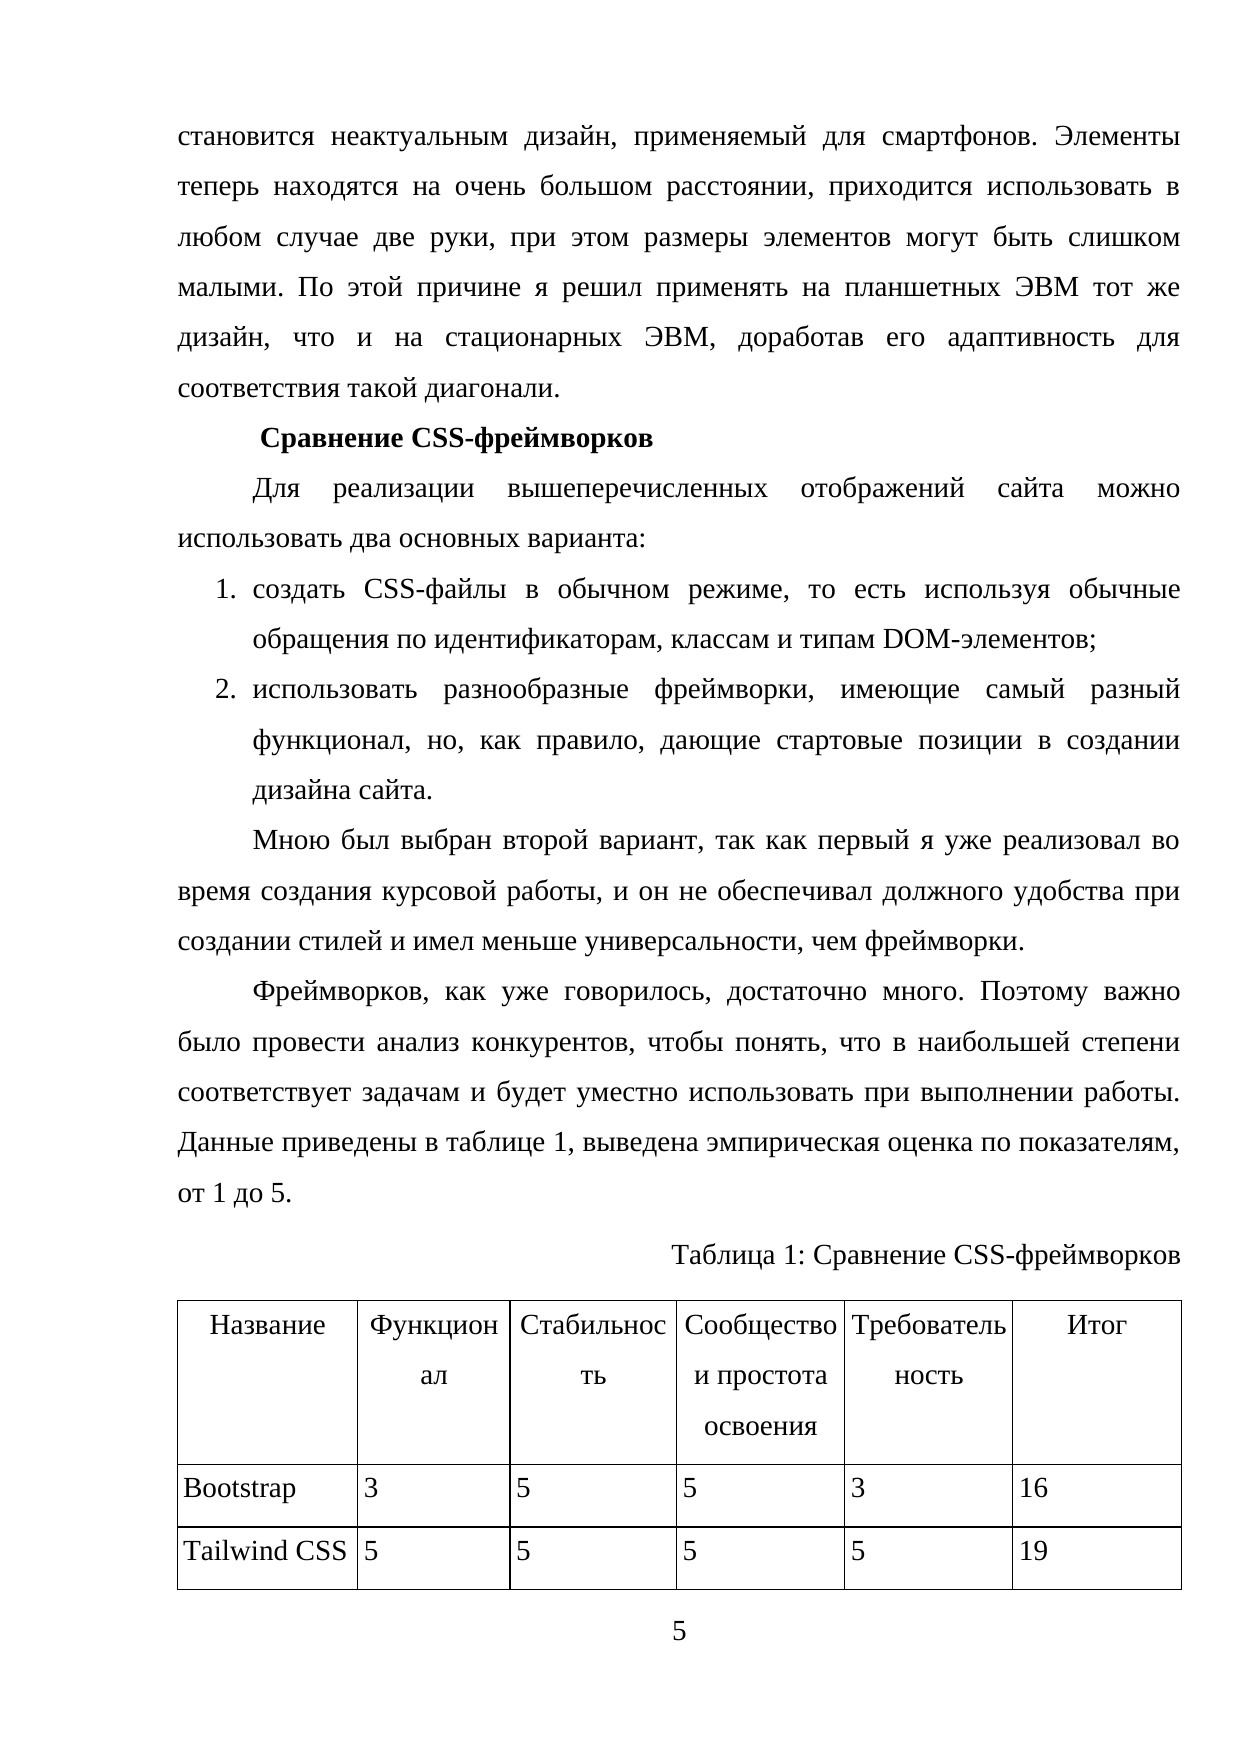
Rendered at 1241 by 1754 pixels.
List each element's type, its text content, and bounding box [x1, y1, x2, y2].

text Таблица 1: Сравнение CSS-фреймворков [177, 1237, 1181, 1271]
table_cell 3 [358, 1465, 509, 1526]
text становится неактуальным дизайн, применяемый для смартфонов. Элементы теперь находятся на очень большом расстоянии, приходится использовать в любом случае две руки, при этом размеры элементов могут быть слишком малыми. По этой причине я решил применять на планшетных ЭВМ тот же дизайн, что и на стационарных ЭВМ, доработав его адаптивность для соответствия такой диагонали. [177, 118, 1181, 403]
table_cell 5 [511, 1528, 676, 1589]
table_cell 5 [845, 1528, 1012, 1589]
table_cell 5 [677, 1528, 844, 1589]
table_cell 5 [358, 1528, 509, 1589]
table_cell Bootstrap [178, 1465, 357, 1526]
table_header Требовательность [845, 1301, 1012, 1464]
table_cell 5 [677, 1465, 844, 1526]
table_cell 16 [1013, 1465, 1181, 1526]
table_header Итог [1013, 1301, 1181, 1464]
list создать CSS-файлы в обычном режиме, то есть используя обычные обращения по идентификаторам, классам и типам DOM-элементов; [215, 571, 1181, 655]
table_cell Tailwind CSS [178, 1528, 357, 1589]
table_header Название [178, 1301, 357, 1464]
table_header Сообщество и простота освоения [677, 1301, 844, 1464]
text Фреймворков, как уже говорилось, достаточно много. Поэтому важно было провести анализ конкурентов, чтобы понять, что в наибольшей степени соответствует задачам и будет уместно использовать при выполнении работы. Данные приведены в таблице 1, выведена эмпирическая оценка по показателям, от 1 до 5. [177, 973, 1181, 1208]
table_cell 3 [845, 1465, 1012, 1526]
subtitle Сравнение CSS-фреймворков [177, 420, 1181, 453]
text Мною был выбран второй вариант, так как первый я уже реализовал во время создания курсовой работы, и он не обеспечивал должного удобства при создании стилей и имел меньше универсальности, чем фреймворки. [177, 822, 1181, 957]
table_cell 5 [511, 1465, 676, 1526]
table_header Стабильность [511, 1301, 676, 1464]
list использовать разнообразные фреймворки, имеющие самый разный функционал, но, как правило, дающие стартовые позиции в создании дизайна сайта. [215, 672, 1181, 806]
text Для реализации вышеперечисленных отображений сайта можно использовать два основных варианта: [177, 470, 1181, 554]
table_cell 19 [1013, 1528, 1181, 1589]
table_header Функционал [358, 1301, 509, 1464]
